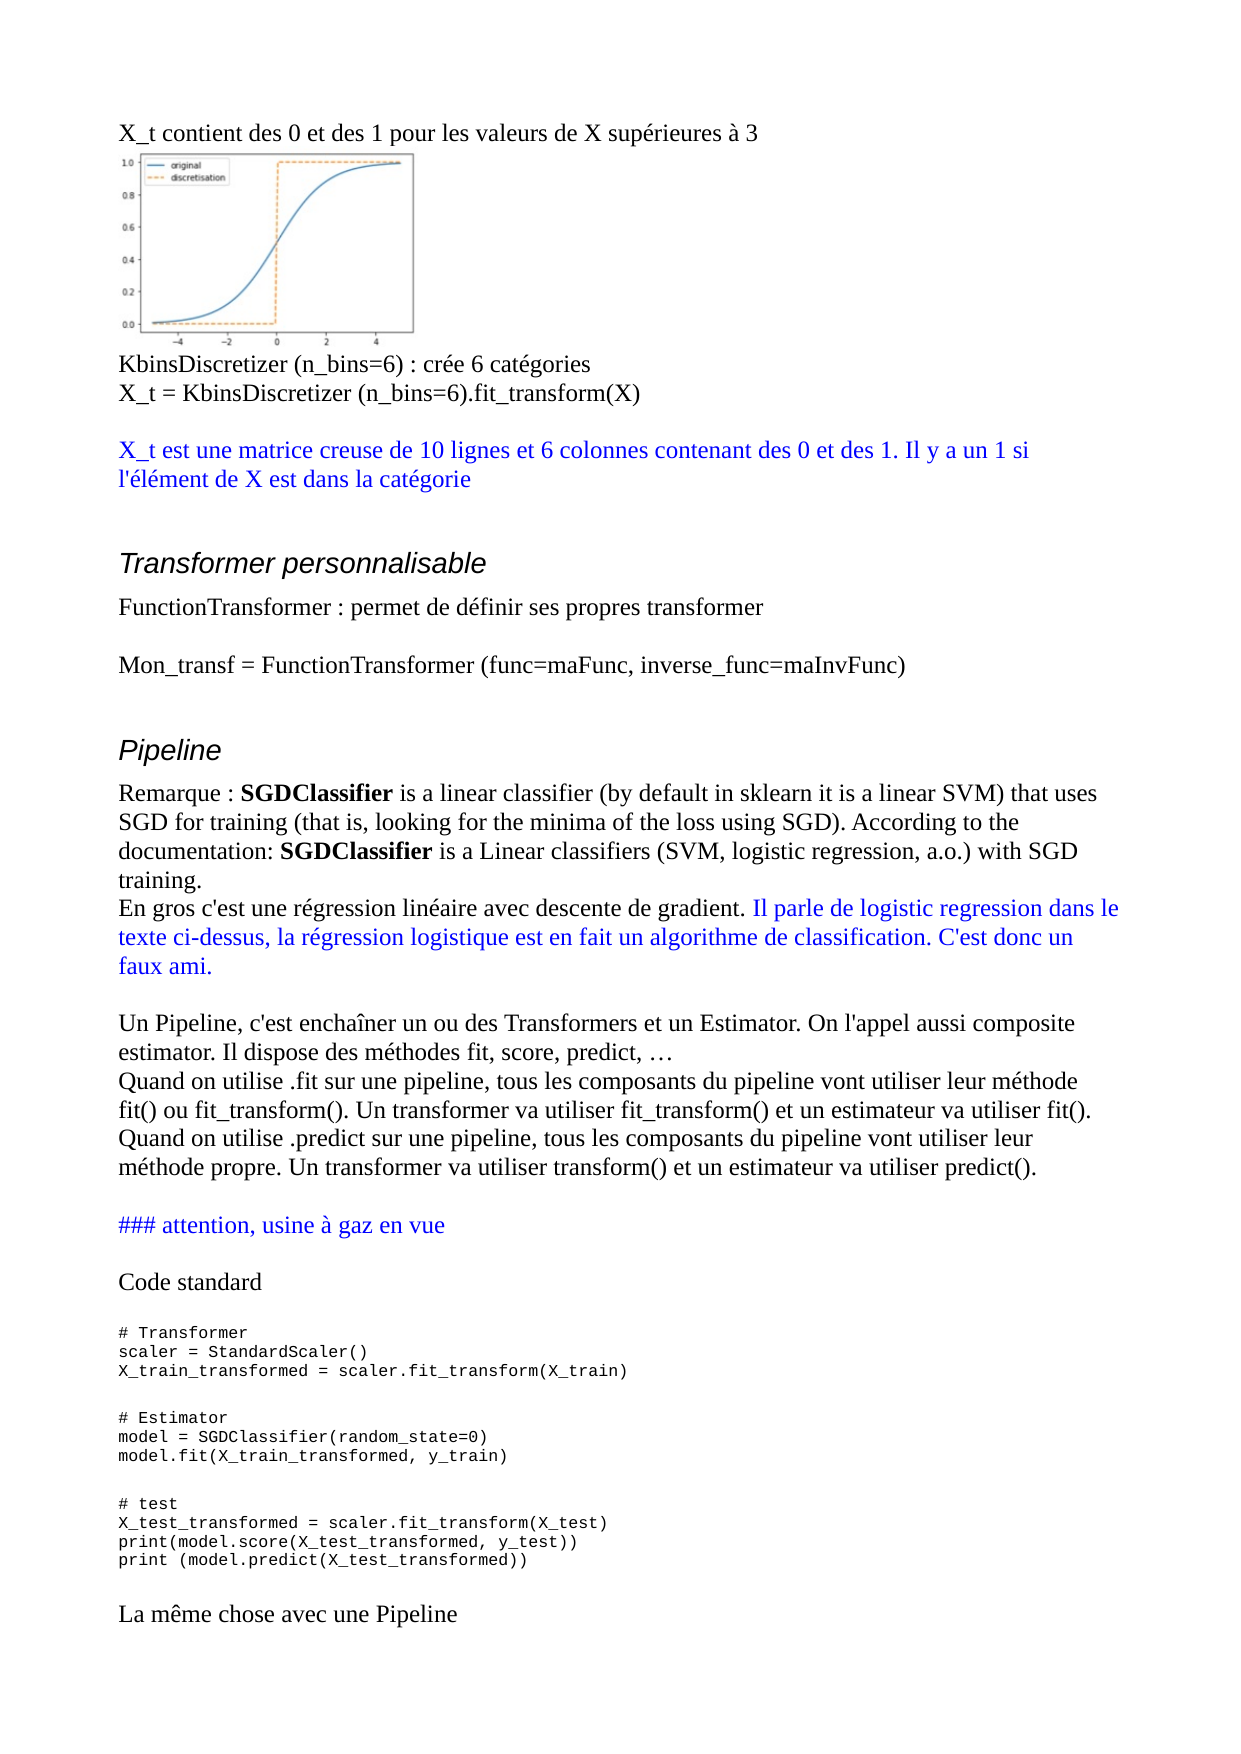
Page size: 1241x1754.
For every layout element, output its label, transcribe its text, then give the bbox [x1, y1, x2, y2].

text print (model.predict(X_test_transformed)) [118, 1552, 1122, 1571]
text En gros c'est une régression linéaire avec descente de gradient. Il parle de logistic regression dans le texte ci-dessus, la régression logistique est en fait un algorithme de classification. C'est donc un faux ami. [118, 893, 1122, 980]
text scaler = StandardScaler() [118, 1344, 1122, 1362]
text X_train_transformed = scaler.fit_transform(X_train) [118, 1362, 1122, 1381]
text KbinsDiscretizer (n_bins=6) : crée 6 catégories [118, 349, 1122, 378]
picture [118, 146, 419, 349]
text model.fit(X_train_transformed, y_train) [118, 1448, 1122, 1467]
text # Transformer [118, 1325, 1122, 1344]
text Code standard [118, 1267, 1122, 1296]
text # Estimator [118, 1410, 1122, 1429]
text X_t contient des 0 et des 1 pour les valeurs de X supérieures à 3 [118, 118, 1122, 147]
text model = SGDClassifier(random_state=0) [118, 1429, 1122, 1448]
text Quand on utilise .predict sur une pipeline, tous les composants du pipeline vont utiliser leur méthode propre. Un transformer va utiliser transform() et un estimateur va utiliser predict(). [118, 1123, 1122, 1181]
text X_test_transformed = scaler.fit_transform(X_test) [118, 1514, 1122, 1533]
text ### attention, usine à gaz en vue [118, 1210, 1122, 1238]
text X_t = KbinsDiscretizer (n_bins=6).fit_transform(X) [118, 378, 1122, 406]
subtitle Pipeline [118, 732, 1122, 766]
text # test [118, 1495, 1122, 1514]
text FunctionTransformer : permet de définir ses propres transformer [118, 592, 1122, 621]
text Un Pipeline, c'est enchaîner un ou des Transformers et un Estimator. On l'appel aussi composite estimator. Il dispose des méthodes fit, score, predict, … [118, 1008, 1122, 1066]
text Mon_transf = FunctionTransformer (func=maFunc, inverse_func=maInvFunc) [118, 650, 1122, 679]
text La même chose avec une Pipeline [118, 1599, 1122, 1628]
subtitle Transformer personnalisable [118, 546, 1122, 580]
text print(model.score(X_test_transformed, y_test)) [118, 1533, 1122, 1552]
text X_t est une matrice creuse de 10 lignes et 6 colonnes contenant des 0 et des 1. Il y a un 1 si l'élément de X est dans la catégorie [118, 435, 1122, 493]
text Quand on utilise .fit sur une pipeline, tous les composants du pipeline vont utiliser leur méthode fit() ou fit_transform(). Un transformer va utiliser fit_transform() et un estimateur va utiliser fit(). [118, 1066, 1122, 1123]
text Remarque : SGDClassifier is a linear classifier (by default in sklearn it is a linear SVM) that uses SGD for training (that is, looking for the minima of the loss using SGD). According to the documentation: SGDClassifier is a Linear classifiers (SVM, logistic regression, a.o.) with SGD training. [118, 778, 1122, 893]
